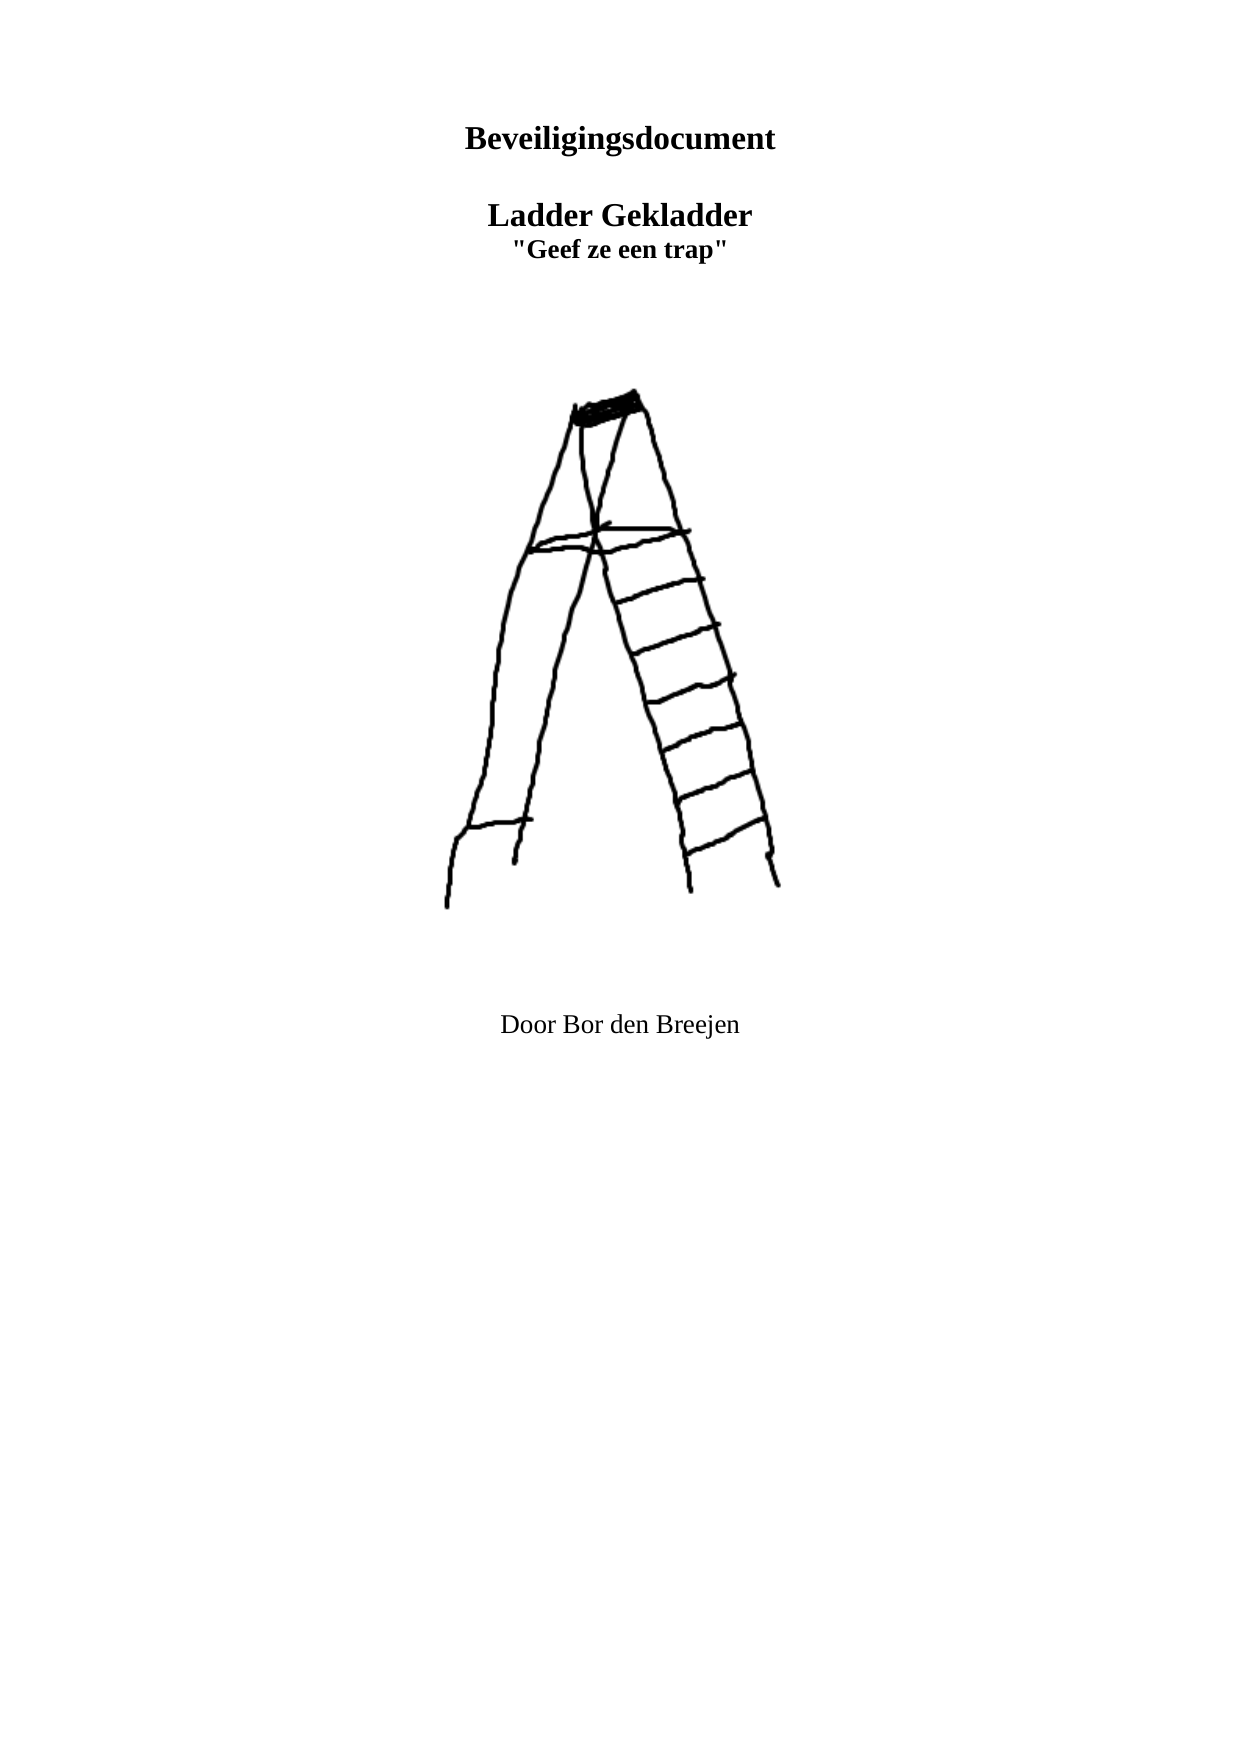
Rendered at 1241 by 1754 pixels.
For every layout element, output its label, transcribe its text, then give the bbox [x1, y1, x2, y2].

text Beveiligingsdocument [118, 118, 1122, 156]
text Door Bor den Breejen [118, 264, 1122, 1039]
picture [409, 264, 831, 1008]
text Ladder Gekladder [118, 195, 1122, 233]
text "Geef ze een trap" [118, 233, 1122, 264]
